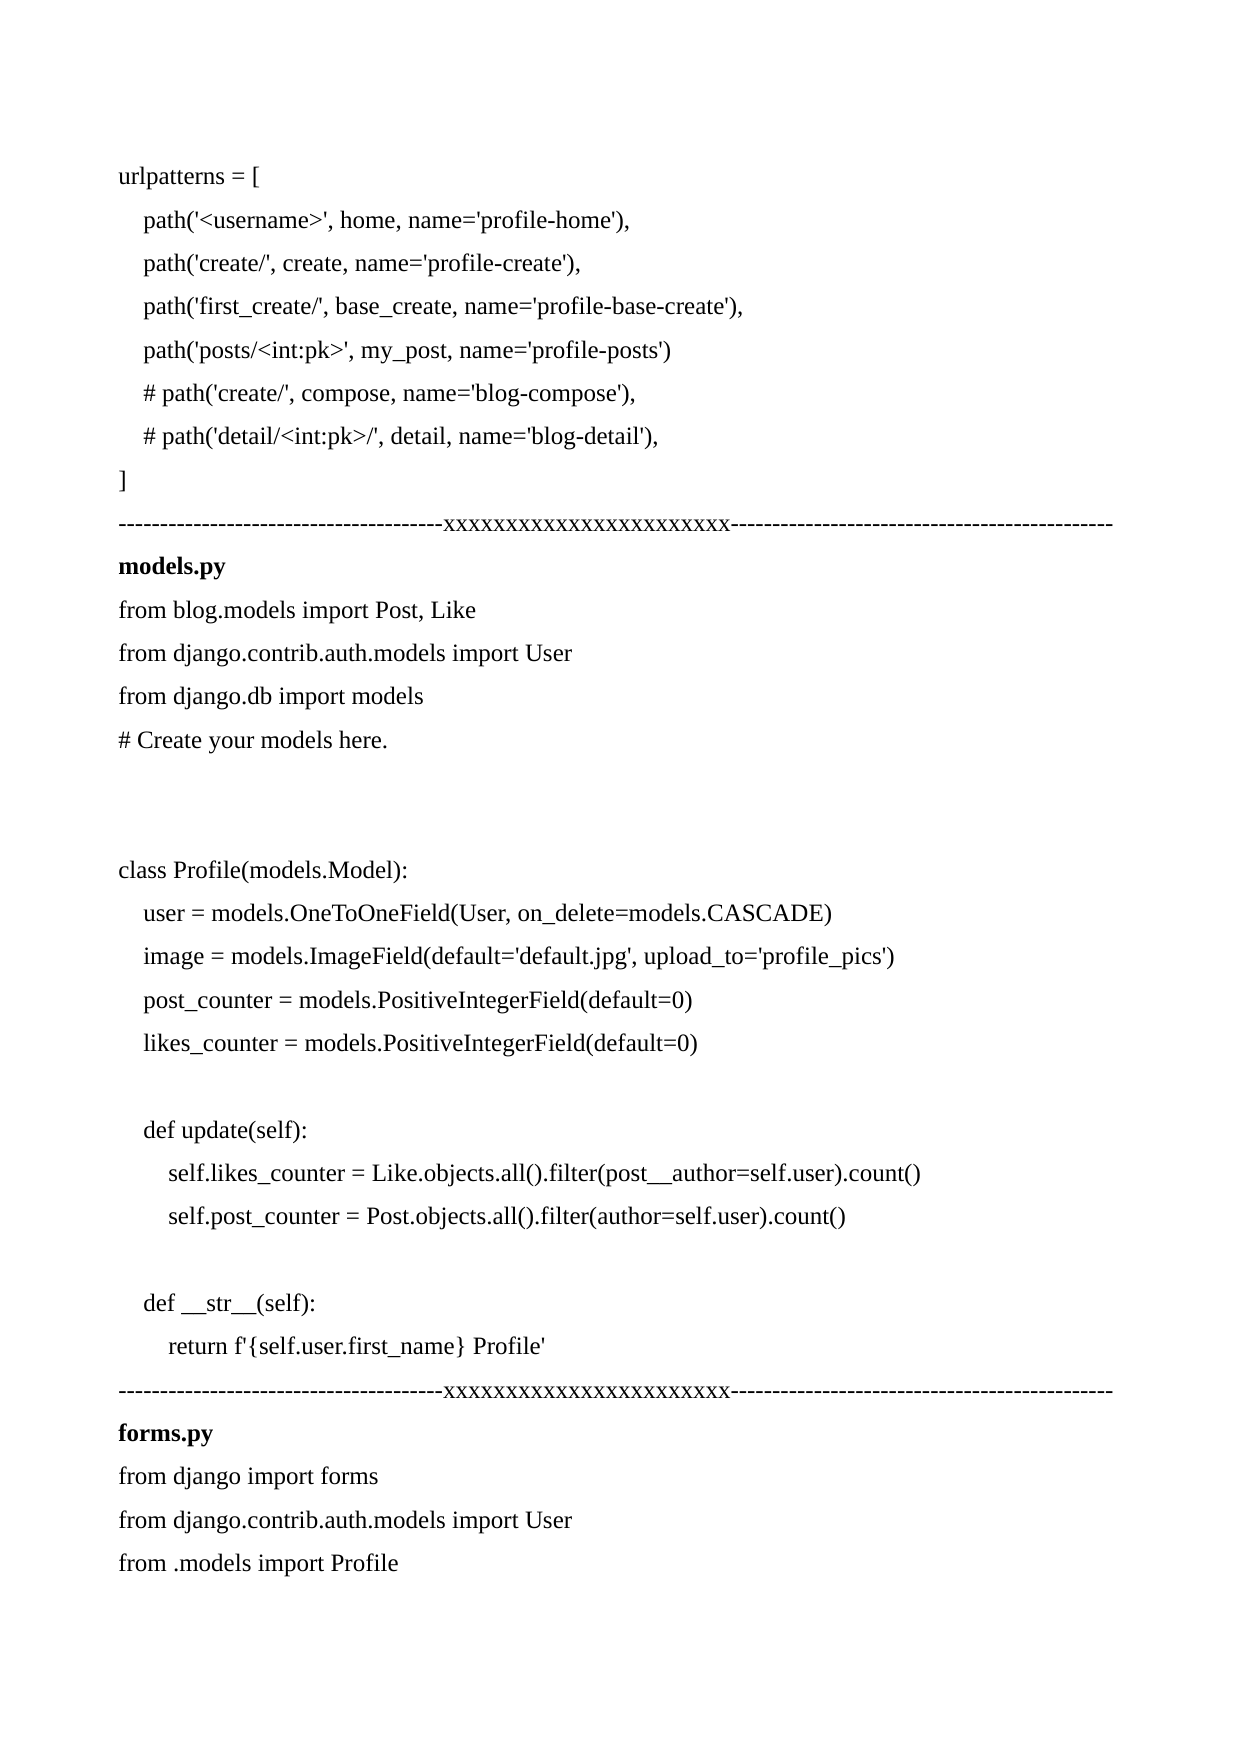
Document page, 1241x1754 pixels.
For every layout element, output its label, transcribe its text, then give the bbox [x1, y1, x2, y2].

text models.py [118, 551, 1122, 580]
text # Create your models here. [118, 725, 1122, 753]
text class Profile(models.Model): [118, 855, 1122, 883]
text post_counter = models.PositiveIntegerField(default=0) [118, 985, 1122, 1013]
text from .models import Profile [118, 1548, 1122, 1577]
text # path('create/', compose, name='blog-compose'), [118, 378, 1122, 407]
text path('<username>', home, name='profile-home'), [118, 205, 1122, 233]
text from django.contrib.auth.models import User [118, 638, 1122, 667]
text likes_counter = models.PositiveIntegerField(default=0) [118, 1028, 1122, 1057]
text path('create/', create, name='profile-create'), [118, 248, 1122, 277]
text from blog.models import Post, Like [118, 595, 1122, 623]
text urlpatterns = [ [118, 161, 1122, 190]
text def update(self): [118, 1115, 1122, 1143]
text self.likes_counter = Like.objects.all().filter(post__author=self.user).count() [118, 1158, 1122, 1187]
text path('first_create/', base_create, name='profile-base-create'), [118, 291, 1122, 320]
text from django import forms [118, 1461, 1122, 1490]
text return f'{self.user.first_name} Profile' [118, 1331, 1122, 1360]
text ---------------------------------------xxxxxxxxxxxxxxxxxxxxxxx---------------------------------------------- [118, 1375, 1122, 1403]
text path('posts/<int:pk>', my_post, name='profile-posts') [118, 335, 1122, 363]
text from django.contrib.auth.models import User [118, 1505, 1122, 1533]
text ] [118, 465, 1122, 493]
text def __str__(self): [118, 1288, 1122, 1317]
text # path('detail/<int:pk>/', detail, name='blog-detail'), [118, 421, 1122, 450]
text user = models.OneToOneField(User, on_delete=models.CASCADE) [118, 898, 1122, 927]
text forms.py [118, 1418, 1122, 1447]
text from django.db import models [118, 681, 1122, 710]
text image = models.ImageField(default='default.jpg', upload_to='profile_pics') [118, 941, 1122, 970]
text self.post_counter = Post.objects.all().filter(author=self.user).count() [118, 1201, 1122, 1230]
text ---------------------------------------xxxxxxxxxxxxxxxxxxxxxxx---------------------------------------------- [118, 508, 1122, 537]
